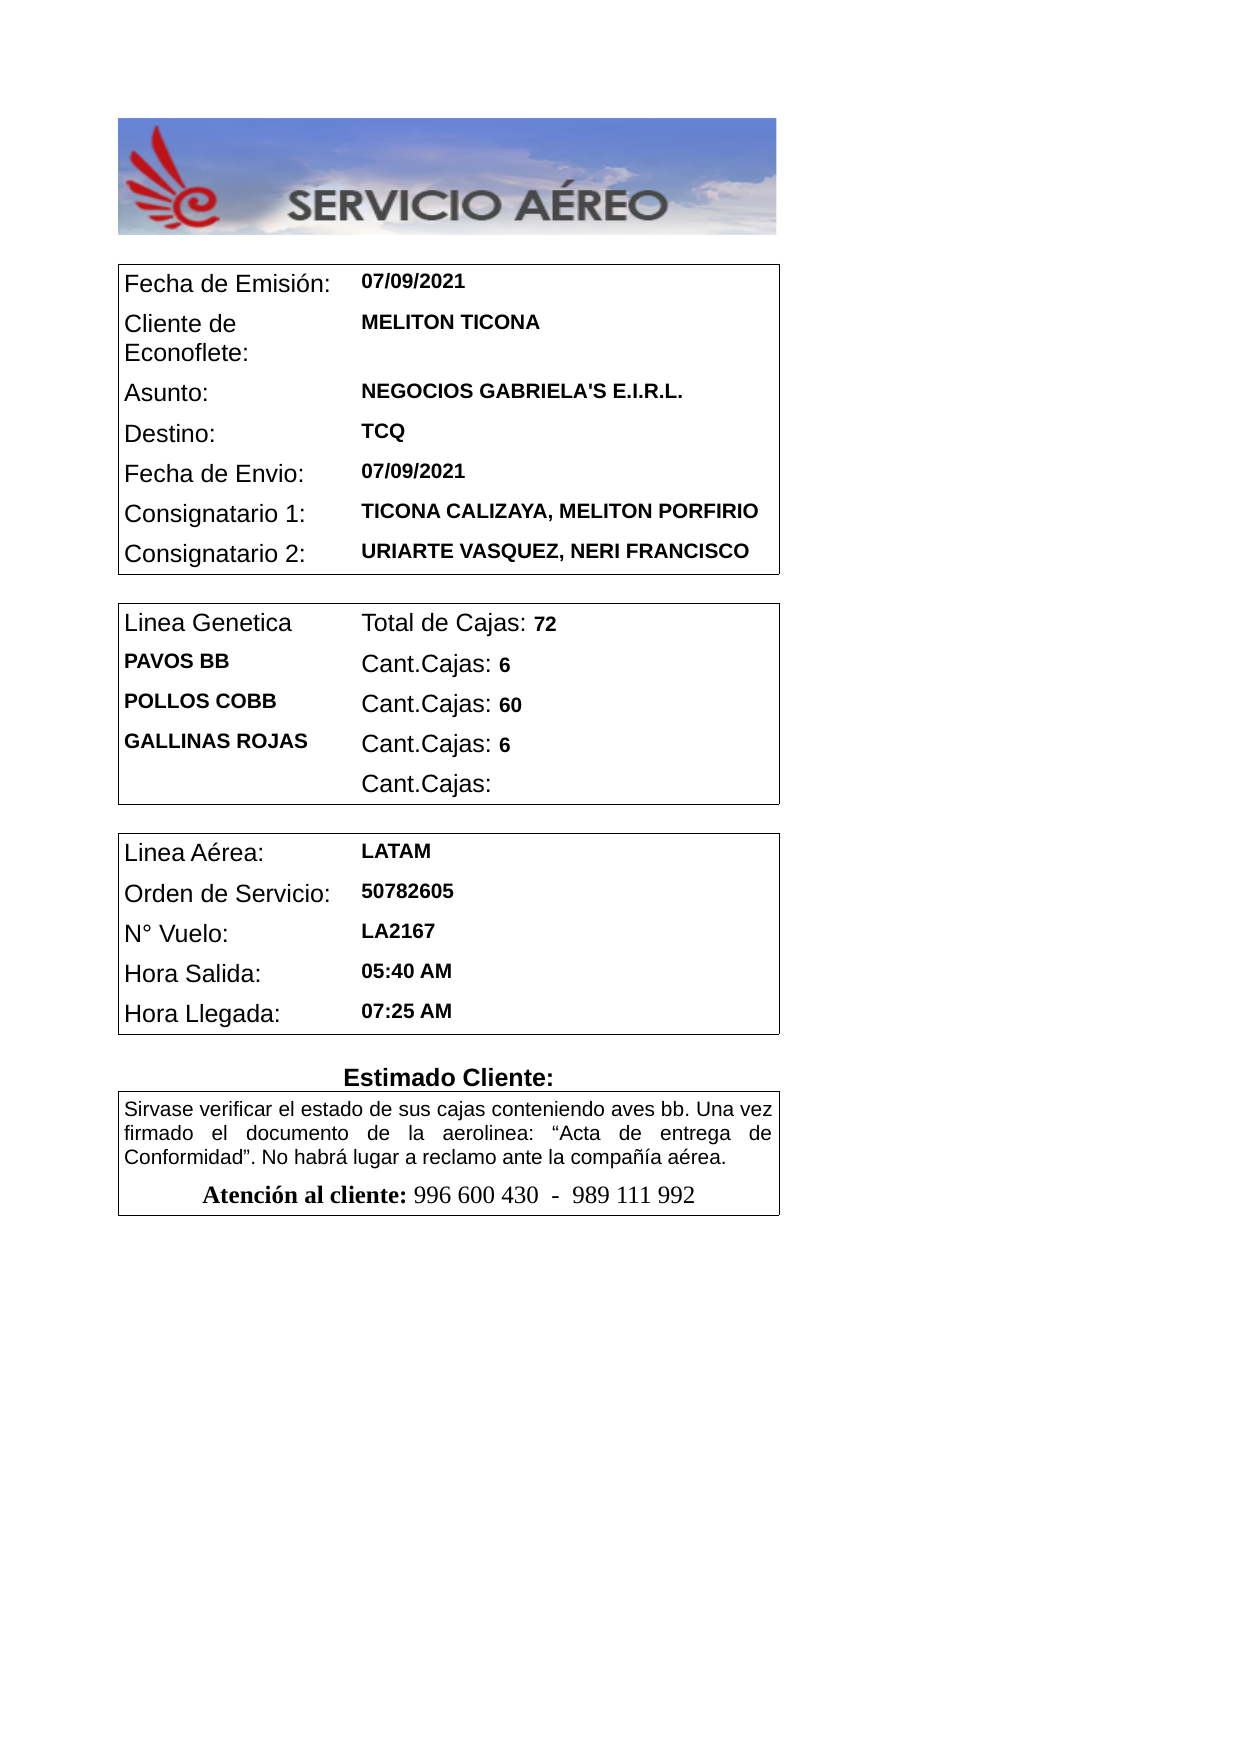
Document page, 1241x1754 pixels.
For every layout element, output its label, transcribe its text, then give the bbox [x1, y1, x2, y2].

table_cell Linea Aérea: [119, 834, 356, 873]
table_cell PAVOS BB [119, 643, 356, 683]
table_cell [118, 805, 356, 833]
table_cell Consignatario 1: [119, 493, 356, 533]
table_cell [118, 575, 356, 603]
table_cell Total de Cajas: 72 [356, 604, 779, 643]
table_cell 07:25 AM [356, 994, 779, 1034]
table_cell Cant.Cajas: 6 [356, 723, 779, 763]
table_cell Cant.Cajas: 6 [356, 643, 779, 683]
table_cell LATAM [356, 834, 779, 873]
table_cell [356, 805, 779, 833]
table_cell Cant.Cajas: [356, 764, 779, 804]
picture [118, 118, 777, 235]
table_cell LA2167 [356, 913, 779, 953]
table_cell [356, 575, 779, 603]
table_cell GALLINAS ROJAS [119, 723, 356, 763]
table_cell 05:40 AM [356, 953, 779, 993]
table_cell MELITON TICONA [356, 304, 779, 373]
table_cell Asunto: [119, 373, 356, 413]
table_cell TICONA CALIZAYA, MELITON PORFIRIO [356, 493, 779, 533]
table_cell POLLOS COBB [119, 683, 356, 723]
table_cell Atención al cliente: 996 600 430 - 989 111 992 [119, 1175, 779, 1215]
table_cell Estimado Cliente: [118, 1035, 779, 1091]
table_cell Cliente de Econoflete: [119, 304, 356, 373]
table_cell Hora Llegada: [119, 994, 356, 1034]
table_cell Linea Genetica [119, 604, 356, 643]
table_cell 50782605 [356, 873, 779, 913]
table_cell Sirvase verificar el estado de sus cajas conteniendo aves bb. Una vez firmado el documento de la aerolinea: “Acta de entrega de Conformidad”. No habrá lugar a reclamo ante la compañía aérea. [119, 1092, 779, 1175]
table_cell Destino: [119, 413, 356, 453]
table_cell N° Vuelo: [119, 913, 356, 953]
table_header Fecha de Emisión: [119, 265, 356, 304]
table_header 07/09/2021 [356, 265, 779, 304]
table_cell URIARTE VASQUEZ, NERI FRANCISCO [356, 534, 779, 574]
table_cell TCQ [356, 413, 779, 453]
table_cell Hora Salida: [119, 953, 356, 993]
table_cell Orden de Servicio: [119, 873, 356, 913]
table_cell Fecha de Envio: [119, 453, 356, 493]
table_cell 07/09/2021 [356, 453, 779, 493]
table_cell NEGOCIOS GABRIELA'S E.I.R.L. [356, 373, 779, 413]
table_cell Cant.Cajas: 60 [356, 683, 779, 723]
table_cell [119, 764, 356, 804]
table_cell Consignatario 2: [119, 534, 356, 574]
